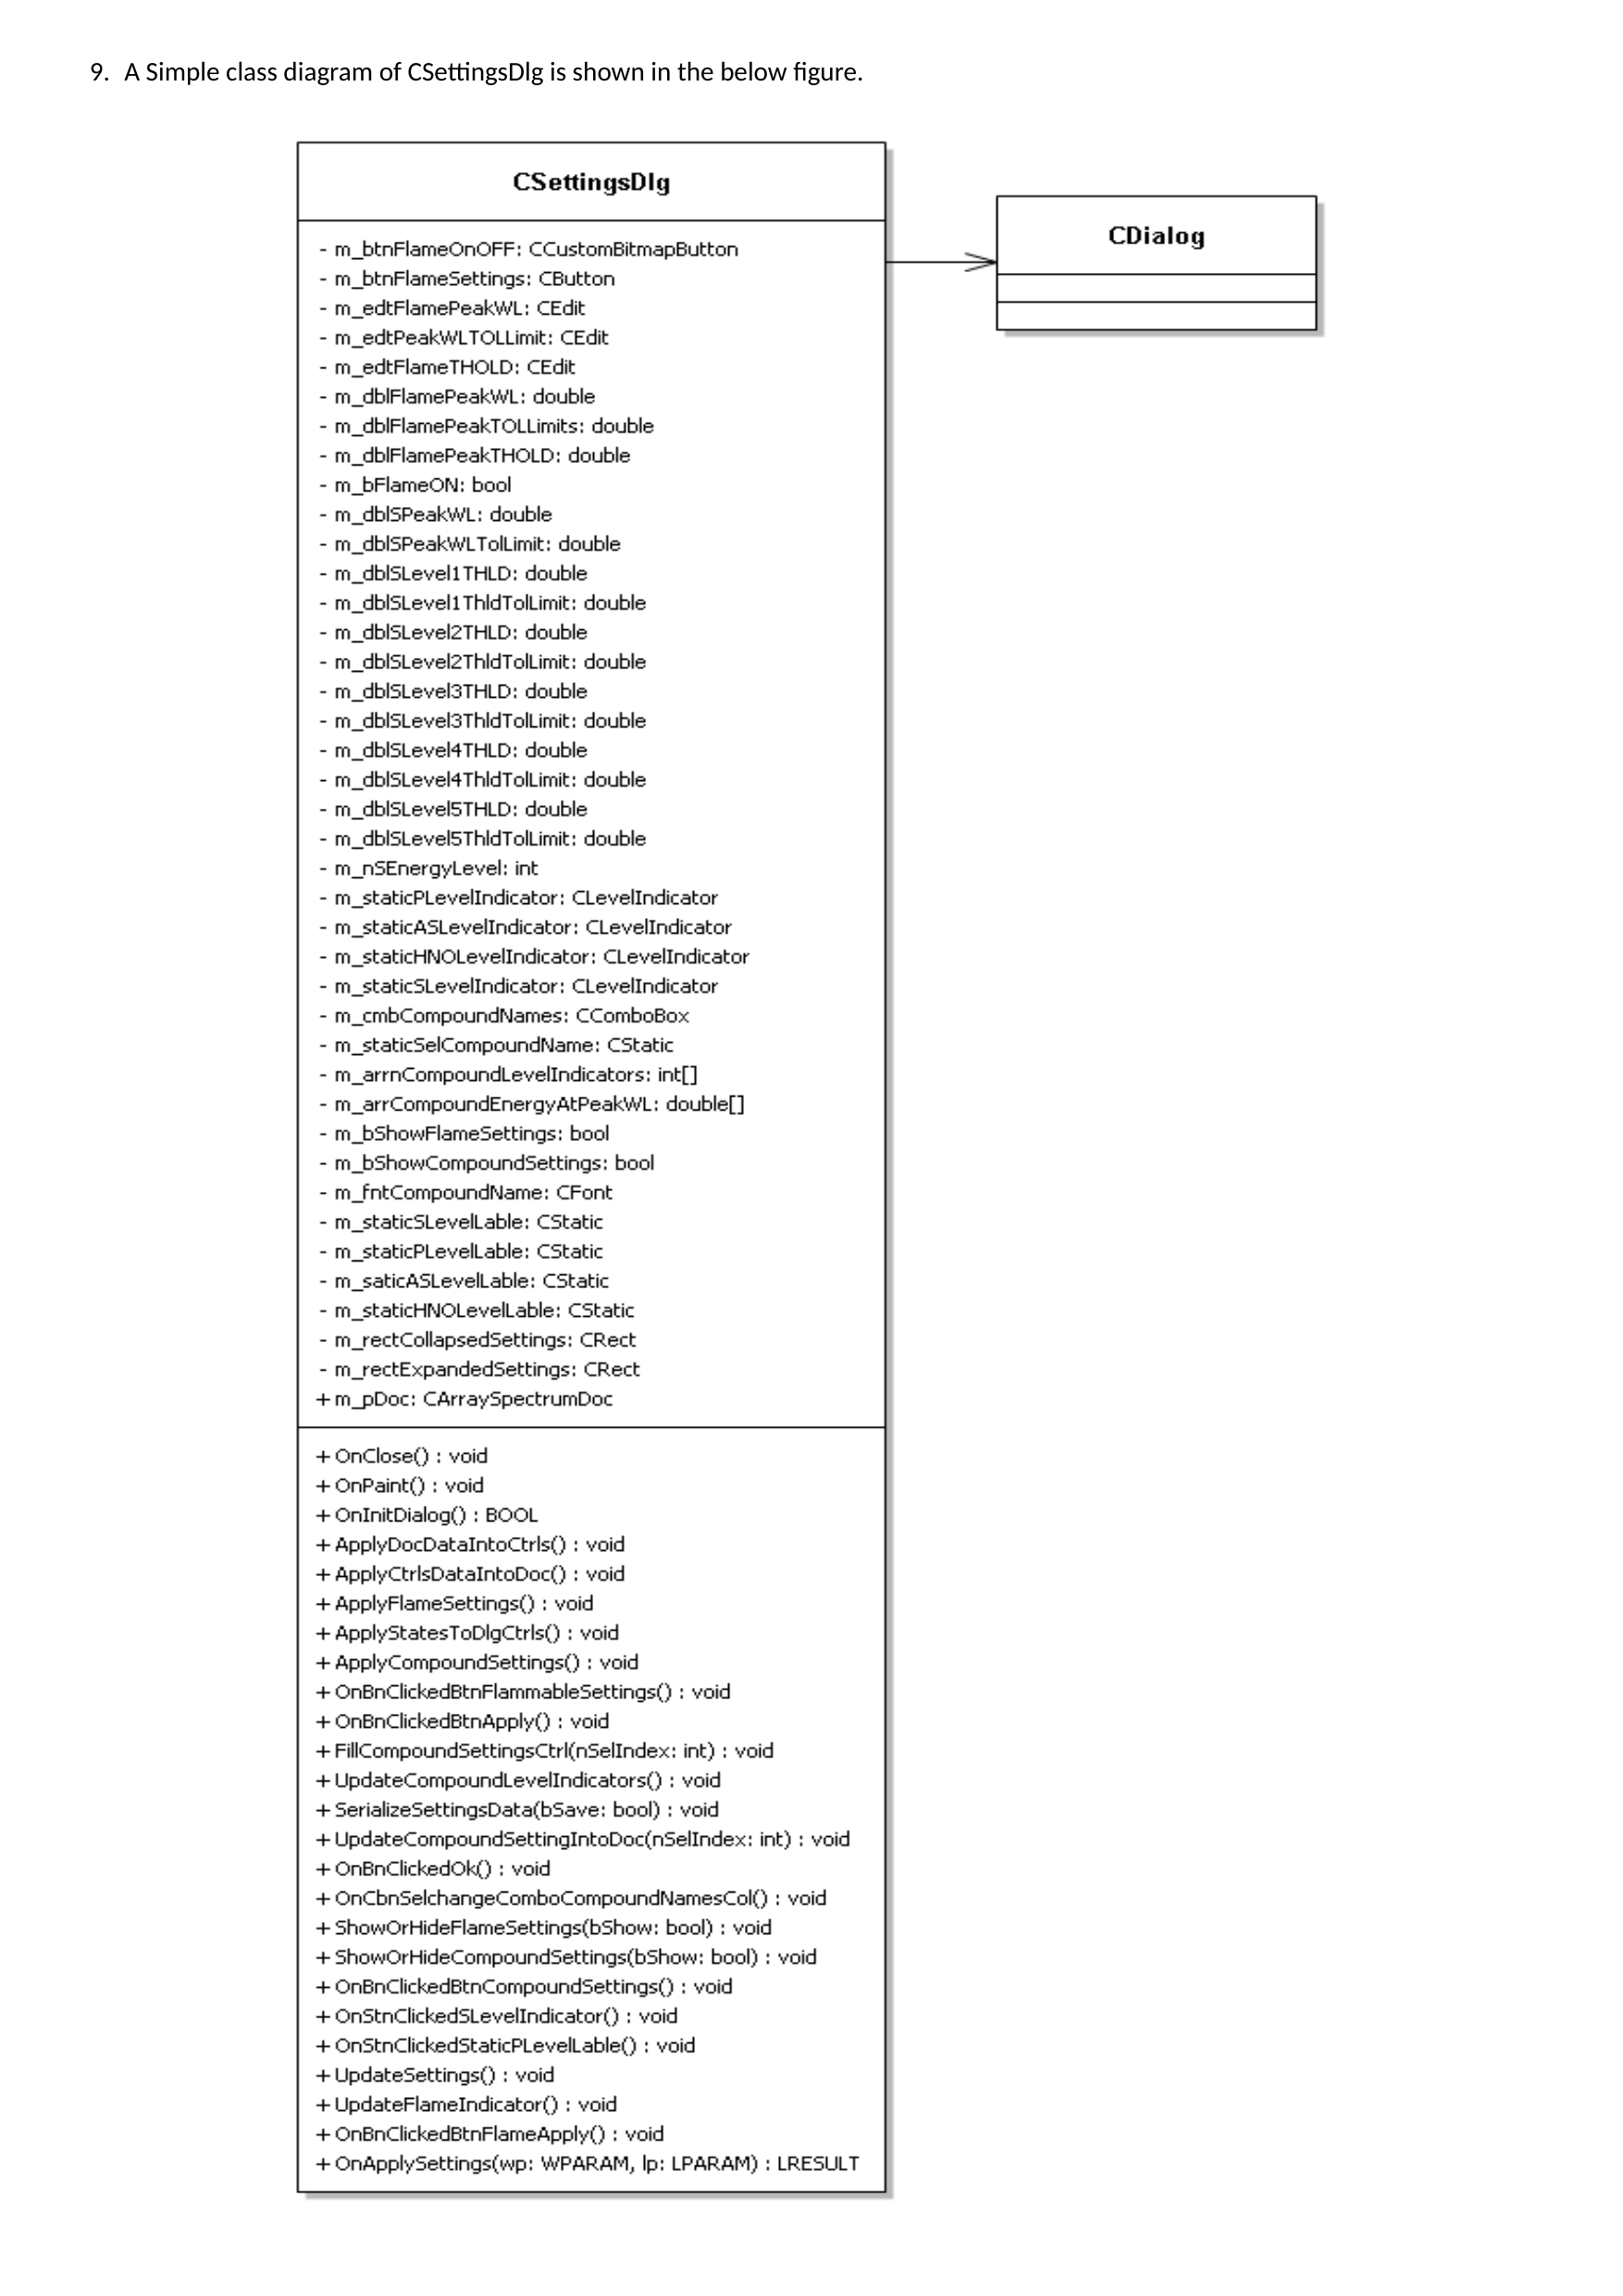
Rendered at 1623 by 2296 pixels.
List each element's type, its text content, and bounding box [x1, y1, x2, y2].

picture [258, 108, 1365, 2235]
list A Simple class diagram of CSettingsDlg is shown in the below figure. [90, 55, 1568, 88]
